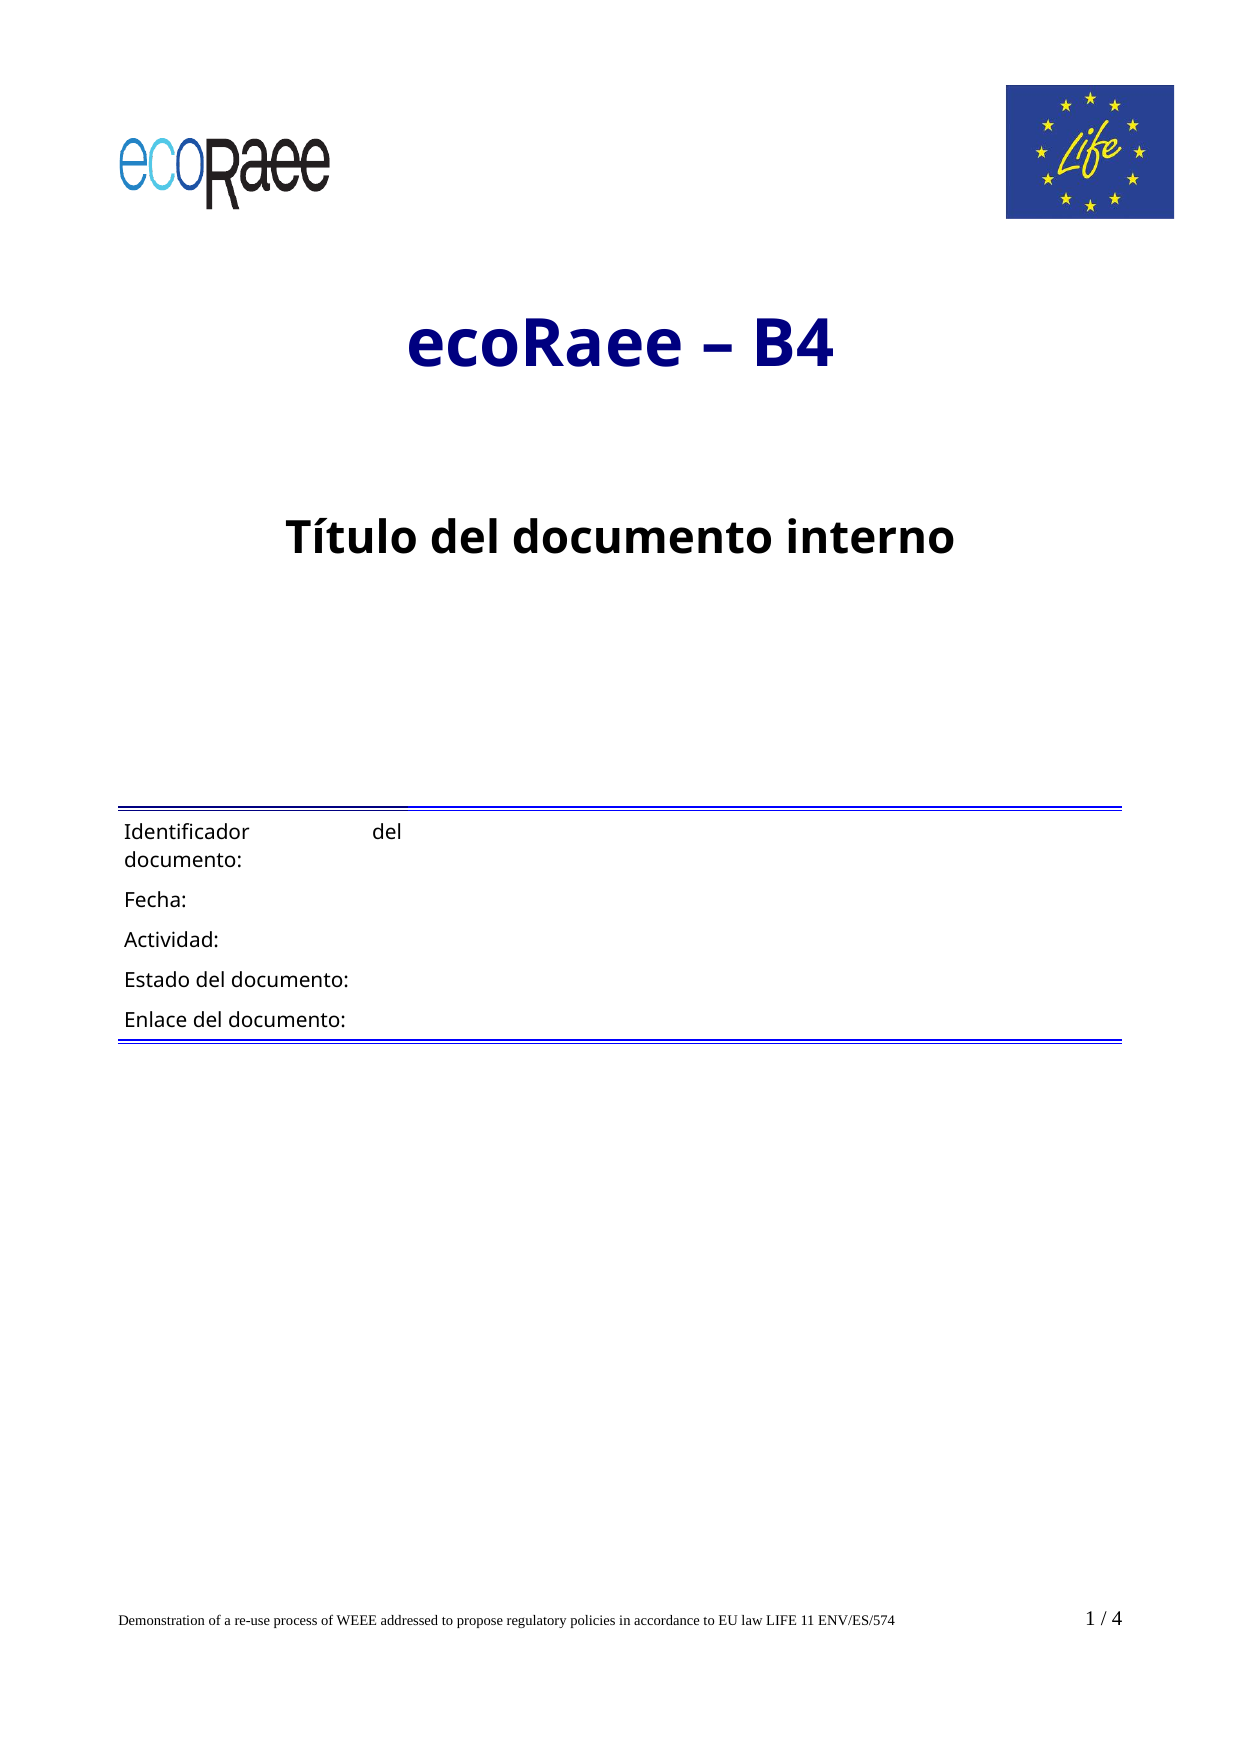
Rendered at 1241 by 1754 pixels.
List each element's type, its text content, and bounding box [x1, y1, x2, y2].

table_cell [408, 999, 1122, 1039]
table_cell [408, 919, 1122, 959]
table_header Identificador del documento: [118, 811, 408, 879]
picture [118, 136, 331, 211]
picture [1005, 85, 1175, 219]
table_header [408, 811, 1122, 879]
text Título del documento interno [118, 504, 1122, 567]
table_cell Estado del documento: [118, 959, 408, 999]
table_cell Fecha: [118, 880, 408, 919]
table_cell [408, 880, 1122, 919]
text ecoRaee – B4 [118, 295, 1122, 386]
table_cell [408, 959, 1122, 999]
table_cell Actividad: [118, 919, 408, 959]
table_cell Enlace del documento: [118, 999, 408, 1039]
